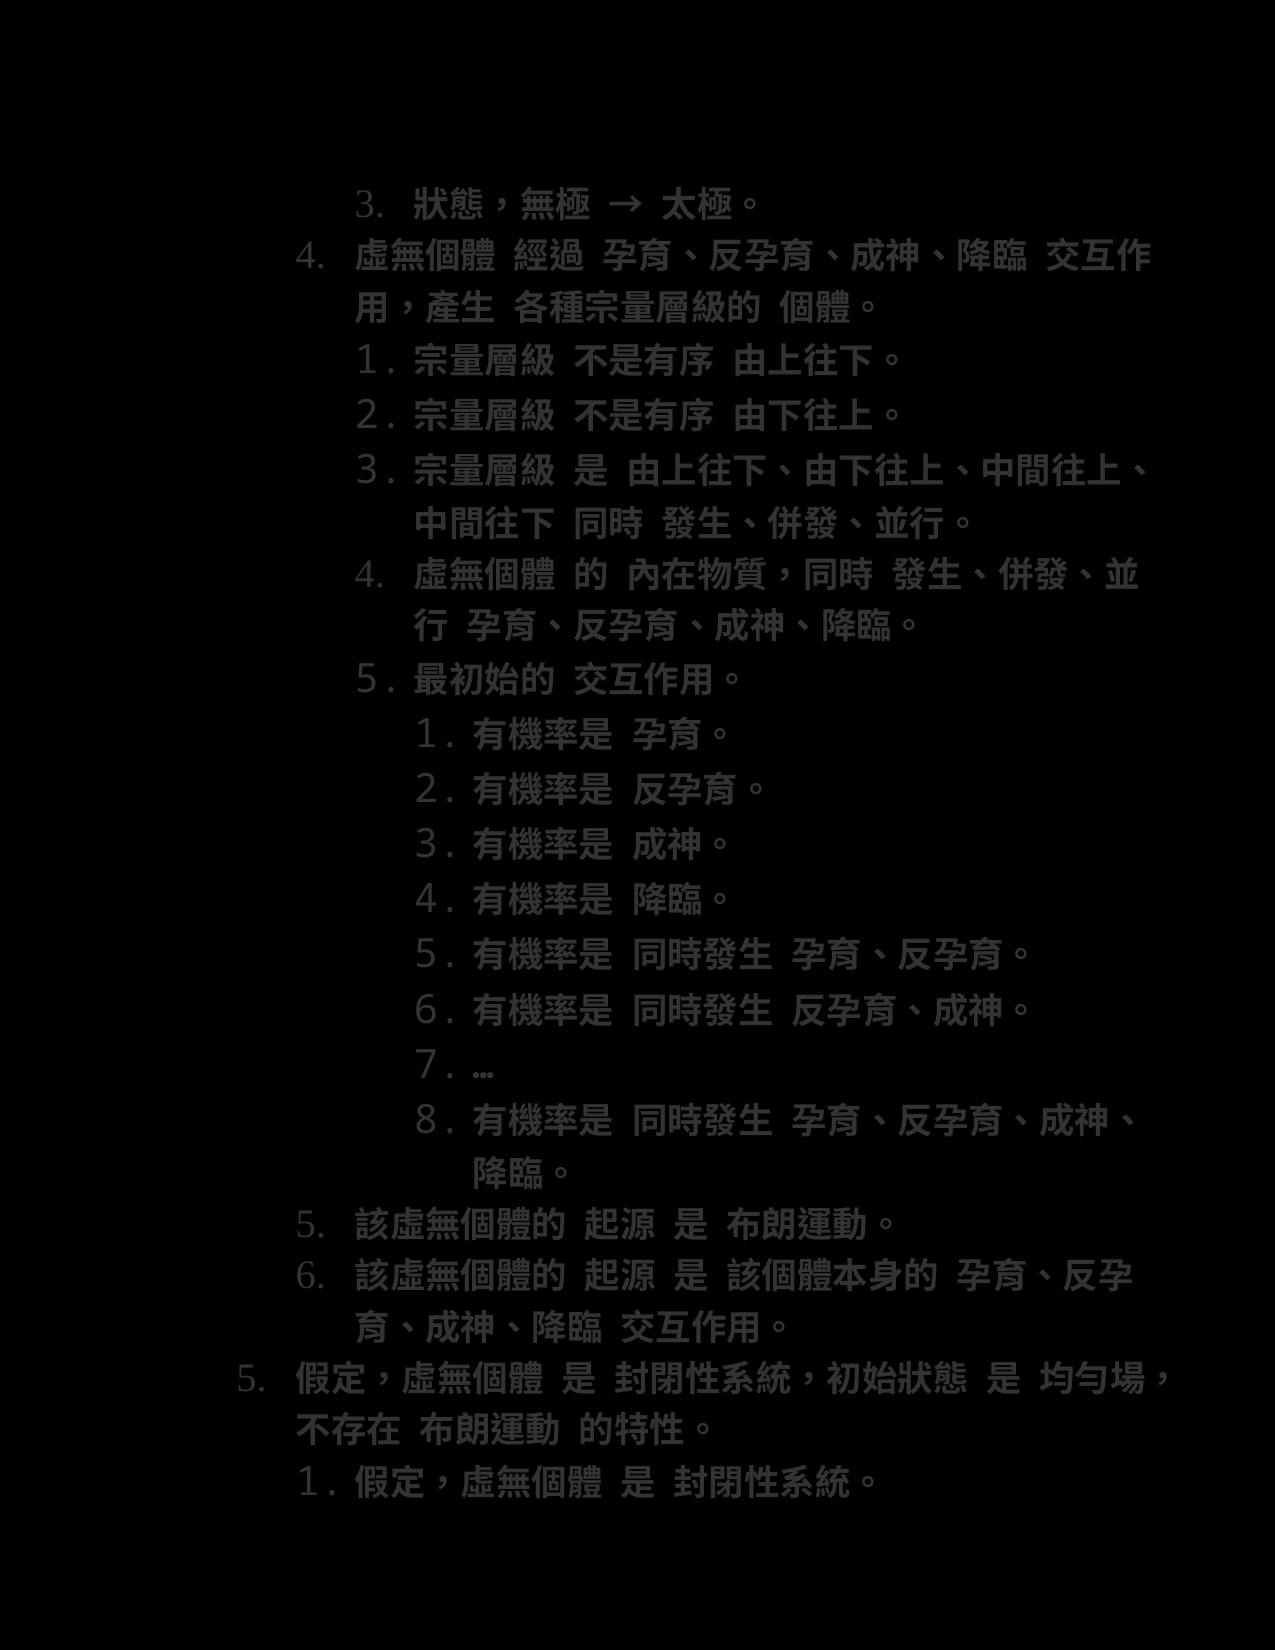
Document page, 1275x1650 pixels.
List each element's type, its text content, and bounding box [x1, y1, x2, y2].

list 宗量層級 是 由上往下、由下往上、中間往上、中間往下 同時 發生、併發、並行。 [354, 440, 1157, 547]
list 有機率是 反孕育。 [413, 759, 1157, 814]
list 假定，虛無個體 是 封閉性系統。 [295, 1453, 1157, 1508]
list 狀態，無極 → 太極。 [354, 176, 1157, 228]
list 有機率是 同時發生 反孕育、成神。 [413, 980, 1157, 1035]
list 虛無個體 的 內在物質，同時 發生、併發、並行 孕育、反孕育、成神、降臨。 [354, 547, 1157, 649]
list 有機率是 降臨。 [413, 869, 1157, 925]
list 宗量層級 不是有序 由下往上。 [354, 385, 1157, 440]
list 虛無個體 經過 孕育、反孕育、成神、降臨 交互作用，產生 各種宗量層級的 個體。 [295, 228, 1157, 330]
list 有機率是 同時發生 孕育、反孕育。 [413, 925, 1157, 980]
list 有機率是 同時發生 孕育、反孕育、成神、降臨。 [413, 1090, 1157, 1196]
list … [413, 1035, 1157, 1090]
list 假定，虛無個體 是 封閉性系統，初始狀態 是 均勻場，不存在 布朗運動 的特性。 [236, 1350, 1157, 1453]
list 最初始的 交互作用。 [354, 649, 1157, 704]
list 該虛無個體的 起源 是 布朗運動。 [295, 1196, 1157, 1248]
list 宗量層級 不是有序 由上往下。 [354, 330, 1157, 385]
list 有機率是 成神。 [413, 814, 1157, 869]
list 有機率是 孕育。 [413, 704, 1157, 759]
list 該虛無個體的 起源 是 該個體本身的 孕育、反孕育、成神、降臨 交互作用。 [295, 1248, 1157, 1350]
